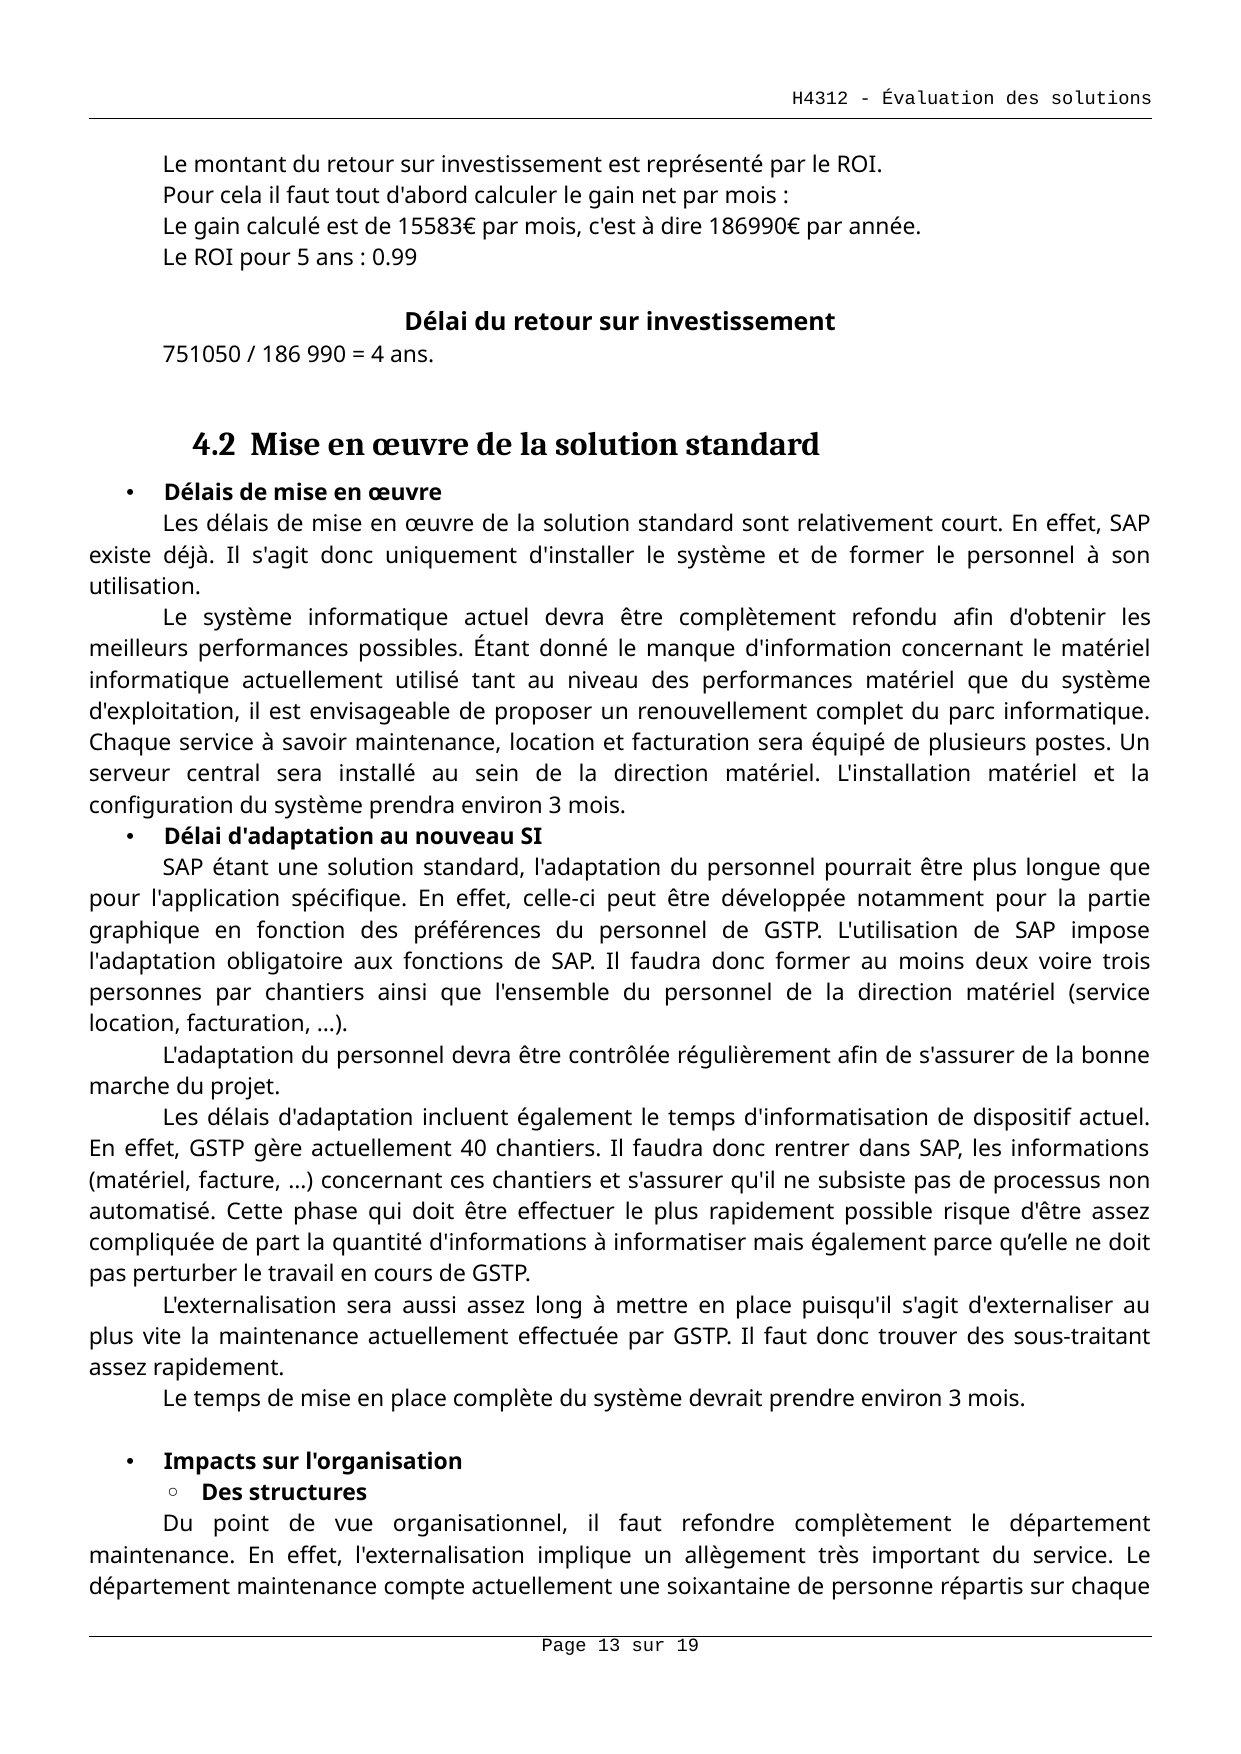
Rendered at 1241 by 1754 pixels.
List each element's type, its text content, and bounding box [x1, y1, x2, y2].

list Délai d'adaptation au nouveau SI [126, 820, 1152, 851]
text Délai du retour sur investissement [88, 304, 1152, 338]
text Le temps de mise en place complète du système devrait prendre environ 3 mois. [88, 1382, 1152, 1414]
text Le ROI pour 5 ans : 0.99 [88, 241, 1152, 272]
text SAP étant une solution standard, l'adaptation du personnel pourrait être plus longue que pour l'application spécifique. En effet, celle-ci peut être développée notamment pour la partie graphique en fonction des préférences du personnel de GSTP. L'utilisation de SAP impose l'adaptation obligatoire aux fonctions de SAP. Il faudra donc former au moins deux voire trois personnes par chantiers ainsi que l'ensemble du personnel de la direction matériel (service location, facturation, …). [88, 851, 1152, 1039]
text L'adaptation du personnel devra être contrôlée régulièrement afin de s'assurer de la bonne marche du projet. [88, 1039, 1152, 1101]
text Le système informatique actuel devra être complètement refondu afin d'obtenir les meilleurs performances possibles. Étant donné le manque d'information concernant le matériel informatique actuellement utilisé tant au niveau des performances matériel que du système d'exploitation, il est envisageable de proposer un renouvellement complet du parc informatique. Chaque service à savoir maintenance, location et facturation sera équipé de plusieurs postes. Un serveur central sera installé au sein de la direction matériel. L'installation matériel et la configuration du système prendra environ 3 mois. [88, 601, 1152, 820]
text Les délais d'adaptation incluent également le temps d'informatisation de dispositif actuel. En effet, GSTP gère actuellement 40 chantiers. Il faudra donc rentrer dans SAP, les informations (matériel, facture, …) concernant ces chantiers et s'assurer qu'il ne subsiste pas de processus non automatisé. Cette phase qui doit être effectuer le plus rapidement possible risque d'être assez compliquée de part la quantité d'informations à informatiser mais également parce qu’elle ne doit pas perturber le travail en cours de GSTP. [88, 1101, 1152, 1289]
text L'externalisation sera aussi assez long à mettre en place puisqu'il s'agit d'externaliser au plus vite la maintenance actuellement effectuée par GSTP. Il faut donc trouver des sous-traitant assez rapidement. [88, 1289, 1152, 1382]
list Délais de mise en œuvre [126, 476, 1152, 507]
text 751050 / 186 990 = 4 ans. [88, 338, 1152, 369]
text Le montant du retour sur investissement est représenté par le ROI. [88, 147, 1152, 179]
list Impacts sur l'organisation [126, 1445, 1152, 1476]
text Pour cela il faut tout d'abord calculer le gain net par mois : [88, 179, 1152, 210]
list Des structures [163, 1476, 1152, 1507]
text Les délais de mise en œuvre de la solution standard sont relativement court. En effet, SAP existe déjà. Il s'agit donc uniquement d'installer le système et de former le personnel à son utilisation. [88, 507, 1152, 601]
text Le gain calculé est de 15583€ par mois, c'est à dire 186990€ par année. [88, 210, 1152, 241]
text Du point de vue organisationnel, il faut refondre complètement le département maintenance. En effet, l'externalisation implique un allègement très important du service. Le département maintenance compte actuellement une soixantaine de personne répartis sur chaque [88, 1507, 1152, 1601]
subtitle Mise en œuvre de la solution standard [133, 425, 1152, 464]
